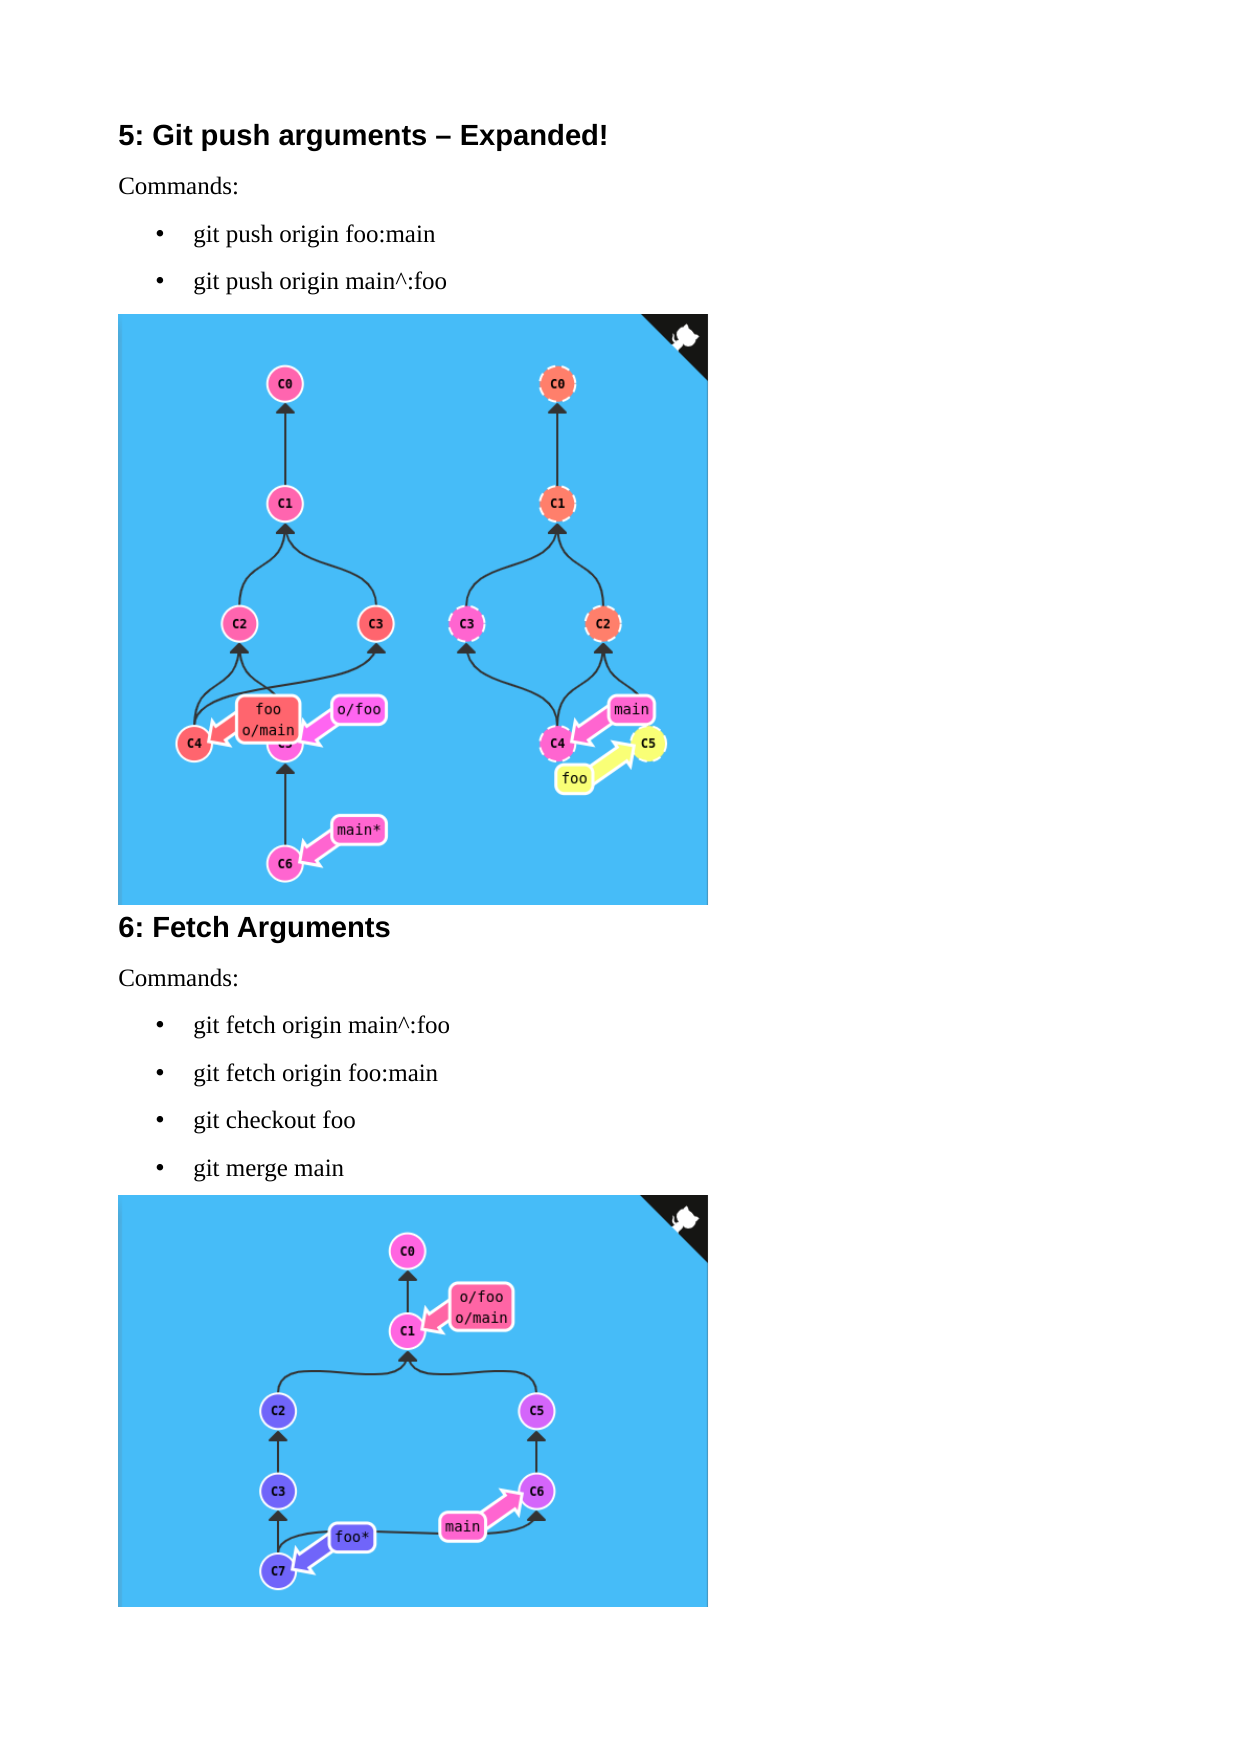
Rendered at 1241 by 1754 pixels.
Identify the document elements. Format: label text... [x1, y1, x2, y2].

text 5: Git push arguments – Expanded! [118, 118, 1122, 152]
picture [118, 1195, 709, 1607]
text Commands: [118, 963, 1122, 991]
list git push origin foo:main [156, 219, 1122, 248]
picture [118, 314, 709, 905]
list git merge main [156, 1153, 1122, 1182]
list git fetch origin foo:main [156, 1058, 1122, 1087]
list git checkout foo [156, 1106, 1122, 1134]
text 6: Fetch Arguments [118, 314, 1122, 943]
list git fetch origin main^:foo [156, 1010, 1122, 1039]
list git push origin main^:foo [156, 266, 1122, 295]
text Commands: [118, 171, 1122, 200]
